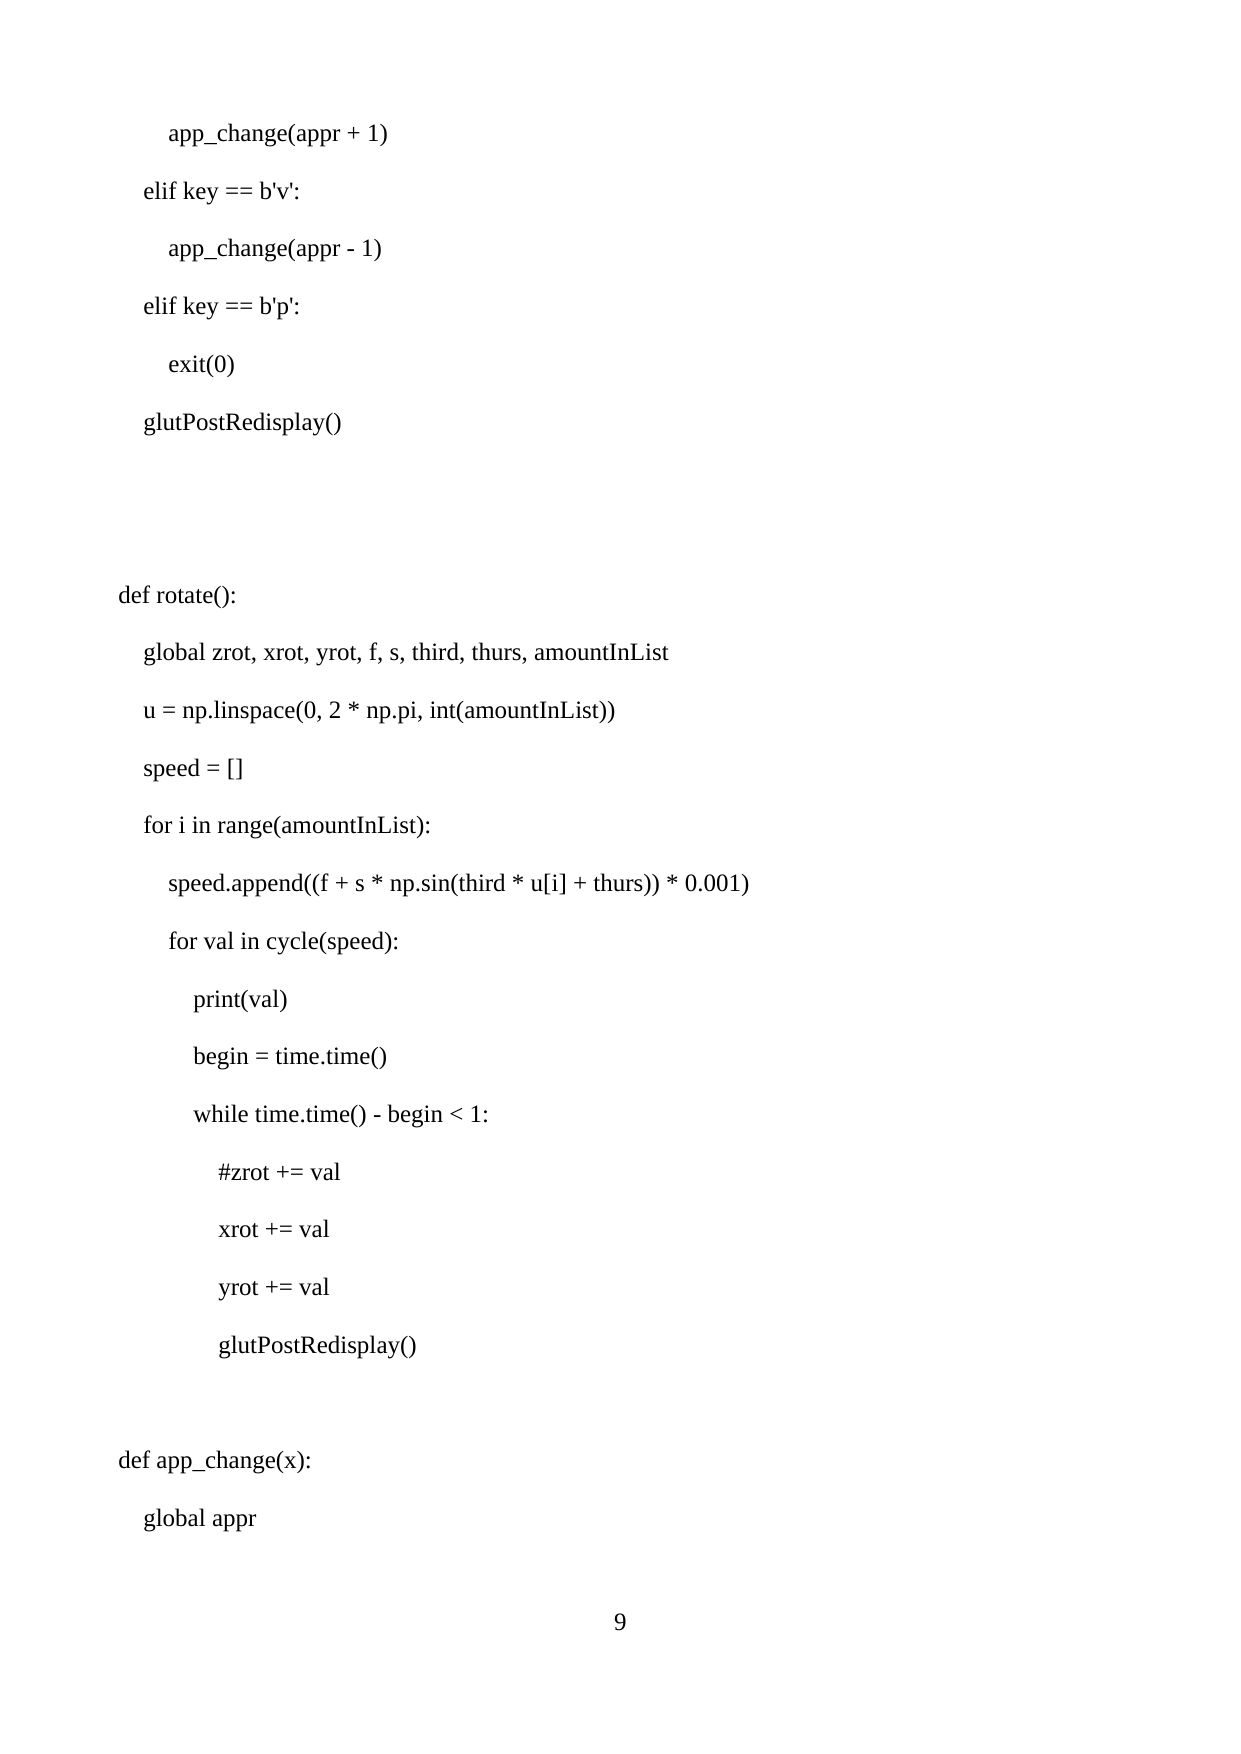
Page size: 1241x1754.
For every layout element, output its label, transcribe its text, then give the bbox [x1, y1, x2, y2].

text u = np.linspace(0, 2 * np.pi, int(amountInList)) [118, 695, 1122, 724]
text glutPostRedisplay() [118, 1330, 1122, 1359]
text exit(0) [118, 349, 1122, 378]
text #zrot += val [118, 1157, 1122, 1186]
text while time.time() - begin < 1: [118, 1099, 1122, 1128]
text yrot += val [118, 1272, 1122, 1301]
text for i in range(amountInList): [118, 811, 1122, 839]
text elif key == b'p': [118, 291, 1122, 320]
text elif key == b'v': [118, 176, 1122, 204]
text begin = time.time() [118, 1041, 1122, 1070]
text global zrot, xrot, yrot, f, s, third, thurs, amountInList [118, 637, 1122, 666]
text speed.append((f + s * np.sin(third * u[i] + thurs)) * 0.001) [118, 868, 1122, 897]
text app_change(appr - 1) [118, 233, 1122, 262]
text def app_change(x): [118, 1445, 1122, 1474]
text speed = [] [118, 753, 1122, 782]
text xrot += val [118, 1214, 1122, 1243]
text glutPostRedisplay() [118, 407, 1122, 435]
text app_change(appr + 1) [118, 118, 1122, 147]
text def rotate(): [118, 580, 1122, 608]
text print(val) [118, 984, 1122, 1012]
text for val in cycle(speed): [118, 926, 1122, 955]
text global appr [118, 1503, 1122, 1532]
